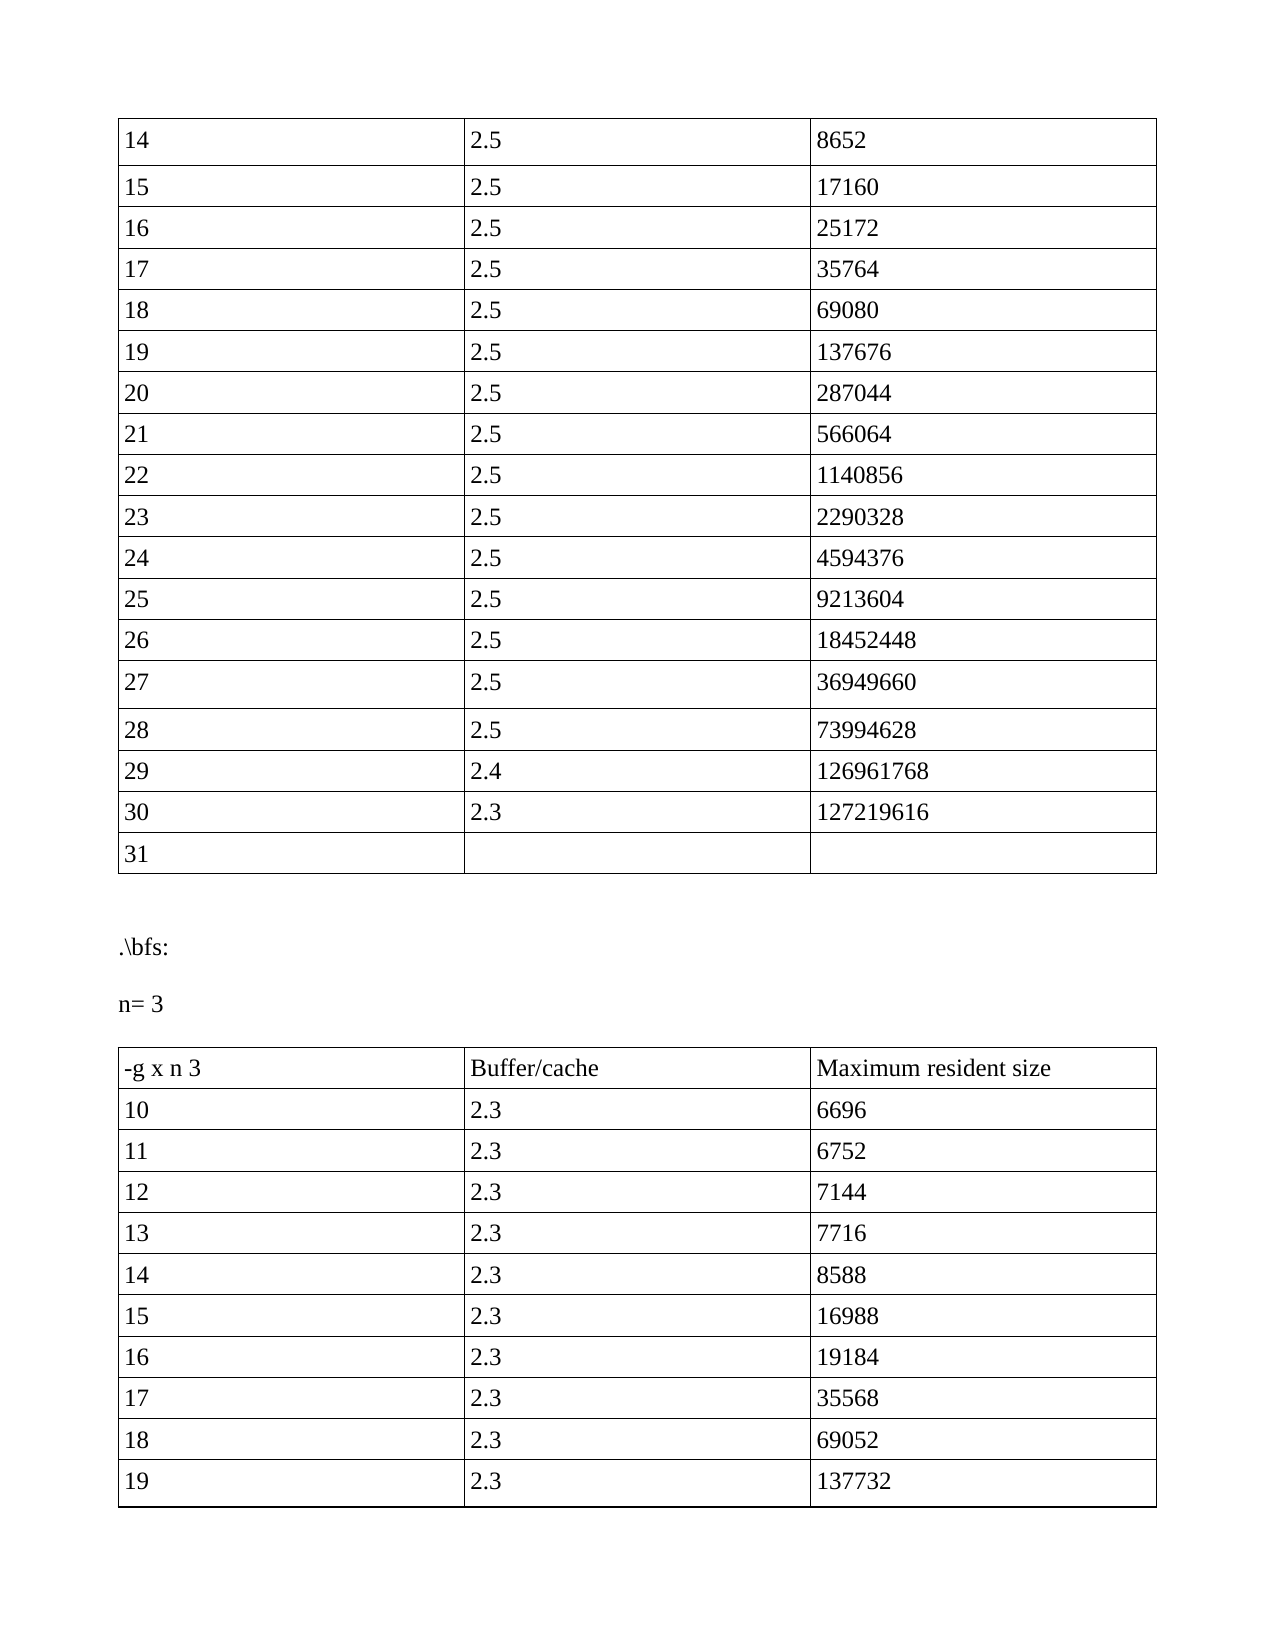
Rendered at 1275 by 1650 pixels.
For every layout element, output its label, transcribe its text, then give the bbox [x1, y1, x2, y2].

table_cell 26 [119, 620, 464, 660]
table_cell 2290328 [811, 496, 1156, 536]
table_cell 27 [119, 661, 464, 708]
table_cell 127219616 [811, 792, 1156, 832]
table_cell 2.5 [465, 331, 810, 371]
table_cell 18452448 [811, 620, 1156, 660]
table_cell 2.5 [465, 579, 810, 619]
table_cell 16 [119, 207, 464, 247]
table_cell 6752 [811, 1130, 1156, 1171]
table_cell 7144 [811, 1172, 1156, 1212]
table_cell 2.5 [465, 620, 810, 660]
table_cell 19 [119, 331, 464, 371]
table_cell 10 [119, 1089, 464, 1129]
table_cell 69080 [811, 290, 1156, 330]
table_cell 1140856 [811, 455, 1156, 495]
table_cell 17 [119, 249, 464, 289]
table_cell 73994628 [811, 709, 1156, 749]
table_cell 14 [119, 1254, 464, 1294]
table_cell 6696 [811, 1089, 1156, 1129]
table_cell 23 [119, 496, 464, 536]
table_cell 2.5 [465, 290, 810, 330]
table_cell 137676 [811, 331, 1156, 371]
table_cell 2.5 [465, 372, 810, 412]
table_cell 12 [119, 1172, 464, 1212]
table_header -g x n 3 [119, 1048, 464, 1088]
table_cell 15 [119, 166, 464, 206]
table_cell 16 [119, 1337, 464, 1377]
table_cell 28 [119, 709, 464, 749]
table_cell 25 [119, 579, 464, 619]
table_cell 2.3 [465, 1130, 810, 1171]
table_cell 35764 [811, 249, 1156, 289]
table_cell 287044 [811, 372, 1156, 412]
table_cell 9213604 [811, 579, 1156, 619]
table_cell 30 [119, 792, 464, 832]
table_cell 566064 [811, 414, 1156, 454]
table_cell 2.5 [465, 207, 810, 247]
table_cell 2.4 [465, 751, 810, 791]
table_cell 11 [119, 1130, 464, 1171]
table_cell 14 [119, 119, 464, 165]
table_cell 2.3 [465, 1419, 810, 1459]
table_header Buffer/cache [465, 1048, 810, 1088]
table_cell 2.3 [465, 792, 810, 832]
table_cell 2.3 [465, 1089, 810, 1129]
table_cell 36949660 [811, 661, 1156, 708]
table_cell 2.5 [465, 537, 810, 577]
table_cell 19184 [811, 1337, 1156, 1377]
table_cell 25172 [811, 207, 1156, 247]
table_cell 2.5 [465, 496, 810, 536]
table_cell 18 [119, 1419, 464, 1459]
table_cell 2.3 [465, 1378, 810, 1418]
table_cell 2.3 [465, 1337, 810, 1377]
table_header Maximum resident size [811, 1048, 1156, 1088]
table_cell 8588 [811, 1254, 1156, 1294]
table_cell 2.5 [465, 166, 810, 206]
table_cell 8652 [811, 119, 1156, 165]
table_cell 2.5 [465, 414, 810, 454]
table_cell 137732 [811, 1460, 1156, 1506]
table_cell 22 [119, 455, 464, 495]
text n= 3 [118, 989, 1157, 1018]
table_cell 2.3 [465, 1213, 810, 1253]
table_cell 18 [119, 290, 464, 330]
table_cell 21 [119, 414, 464, 454]
table_cell 35568 [811, 1378, 1156, 1418]
table_cell 24 [119, 537, 464, 577]
table_cell 15 [119, 1295, 464, 1336]
table_cell 69052 [811, 1419, 1156, 1459]
text .\bfs: [118, 932, 1157, 961]
table_cell 17160 [811, 166, 1156, 206]
table_cell 2.5 [465, 249, 810, 289]
table_cell 2.3 [465, 1172, 810, 1212]
table_cell 2.5 [465, 709, 810, 749]
table_cell 13 [119, 1213, 464, 1253]
table_cell [811, 833, 1156, 873]
table_cell 126961768 [811, 751, 1156, 791]
table_cell 16988 [811, 1295, 1156, 1336]
table_cell 20 [119, 372, 464, 412]
table_cell 2.5 [465, 119, 810, 165]
table_cell 4594376 [811, 537, 1156, 577]
table_cell 2.3 [465, 1254, 810, 1294]
table_cell 17 [119, 1378, 464, 1418]
table_cell 31 [119, 833, 464, 873]
table_cell 19 [119, 1460, 464, 1506]
table_cell 2.3 [465, 1460, 810, 1506]
table_cell 2.5 [465, 661, 810, 708]
table_cell 2.3 [465, 1295, 810, 1336]
table_cell 7716 [811, 1213, 1156, 1253]
table_cell [465, 833, 810, 873]
table_cell 29 [119, 751, 464, 791]
table_cell 2.5 [465, 455, 810, 495]
